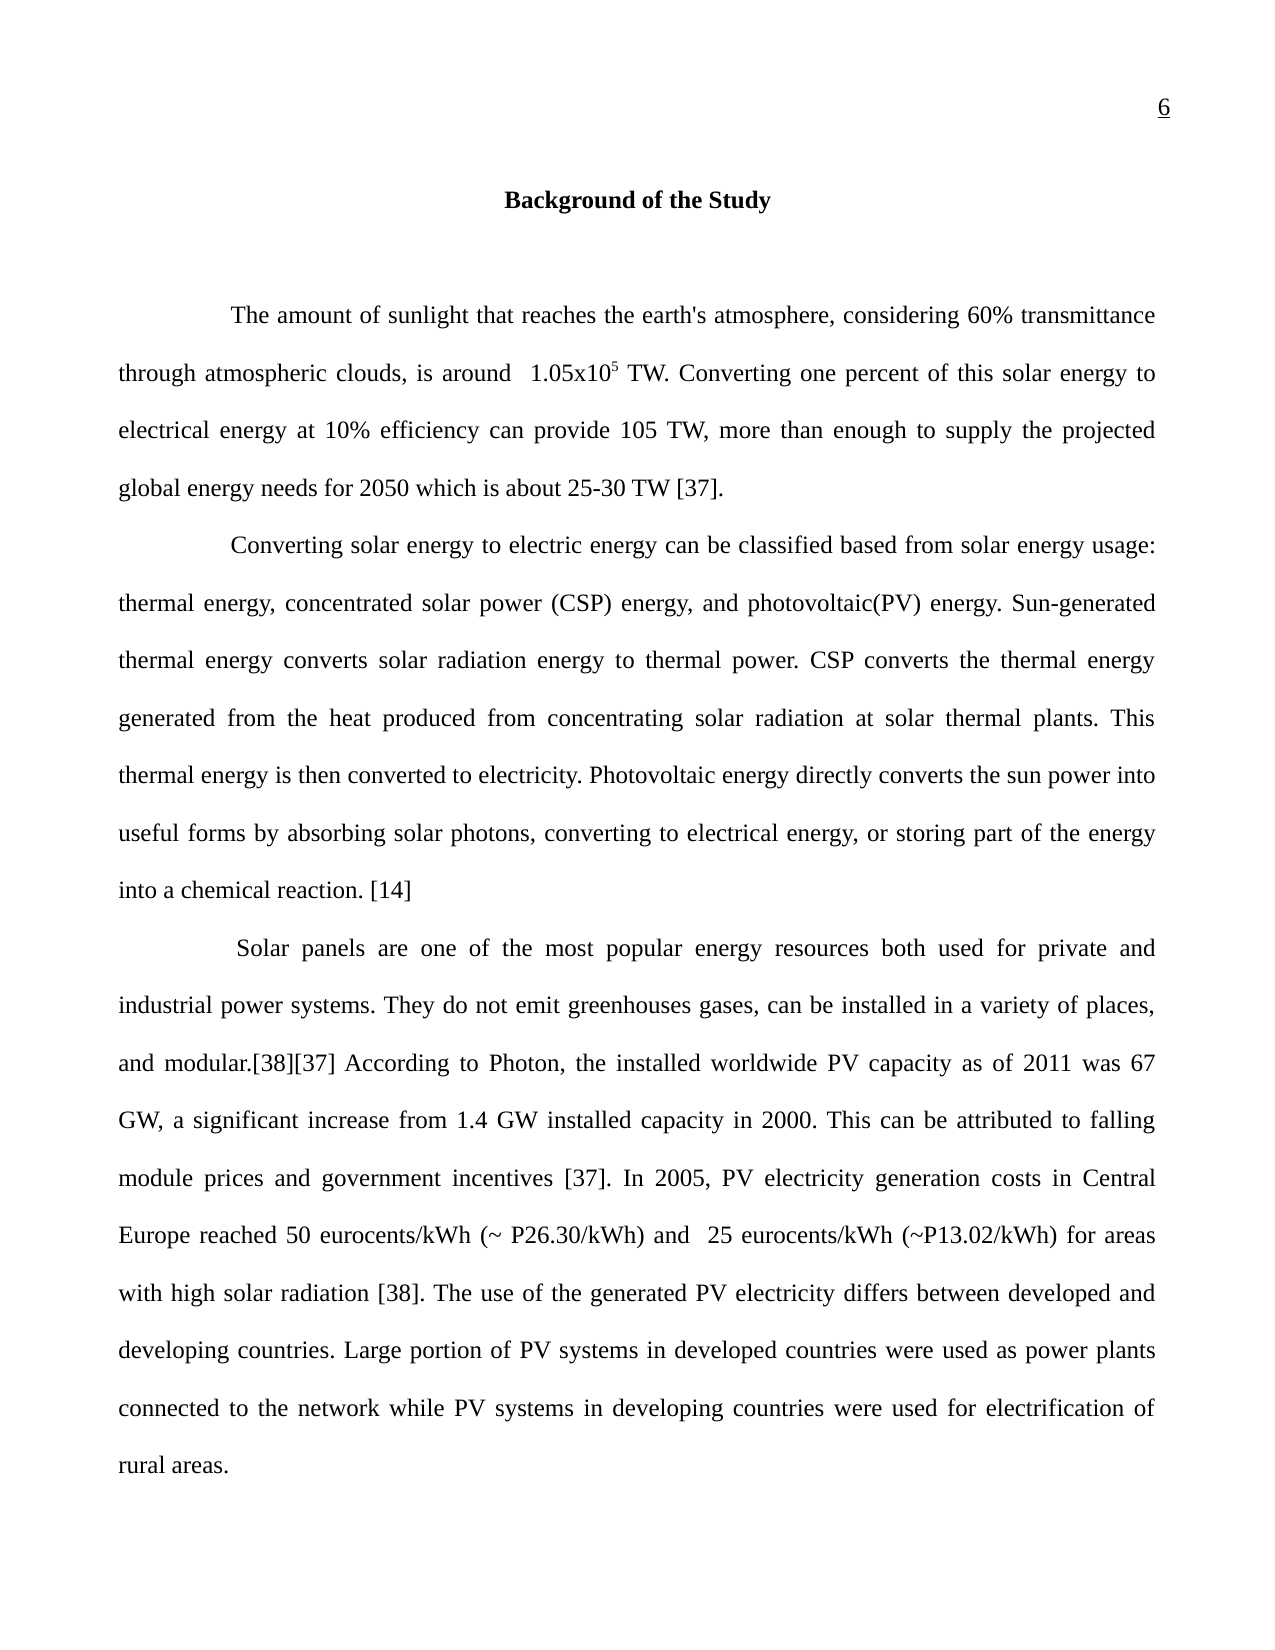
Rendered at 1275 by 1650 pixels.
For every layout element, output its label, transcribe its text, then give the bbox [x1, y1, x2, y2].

text Solar panels are one of the most popular energy resources both used for private and industrial power systems. They do not emit greenhouses gases, can be installed in a variety of places, and modular.[38][37] According to Photon, the installed worldwide PV capacity as of 2011 was 67 GW, a significant increase from 1.4 GW installed capacity in 2000. This can be attributed to falling module prices and government incentives [37]. In 2005, PV electricity generation costs in Central Europe reached 50 eurocents/kWh (~ P26.30/kWh) and 25 eurocents/kWh (~P13.02/kWh) for areas with high solar radiation [38]. The use of the generated PV electricity differs between developed and developing countries. Large portion of PV systems in developed countries were used as power plants connected to the network while PV systems in developing countries were used for electrification of rural areas. [118, 933, 1157, 1479]
text Background of the Study [118, 185, 1157, 214]
text Converting solar energy to electric energy can be classified based from solar energy usage: thermal energy, concentrated solar power (CSP) energy, and photovoltaic(PV) energy. Sun-generated thermal energy converts solar radiation energy to thermal power. CSP converts the thermal energy generated from the heat produced from concentrating solar radiation at solar thermal plants. This thermal energy is then converted to electricity. Photovoltaic energy directly converts the sun power into useful forms by absorbing solar photons, converting to electrical energy, or storing part of the energy into a chemical reaction. [14] [118, 530, 1157, 904]
text The amount of sunlight that reaches the earth's atmosphere, considering 60% transmittance through atmospheric clouds, is around 1.05x105 TW. Converting one percent of this solar energy to electrical energy at 10% efficiency can provide 105 TW, more than enough to supply the projected global energy needs for 2050 which is about 25-30 TW [37]. [118, 300, 1157, 501]
